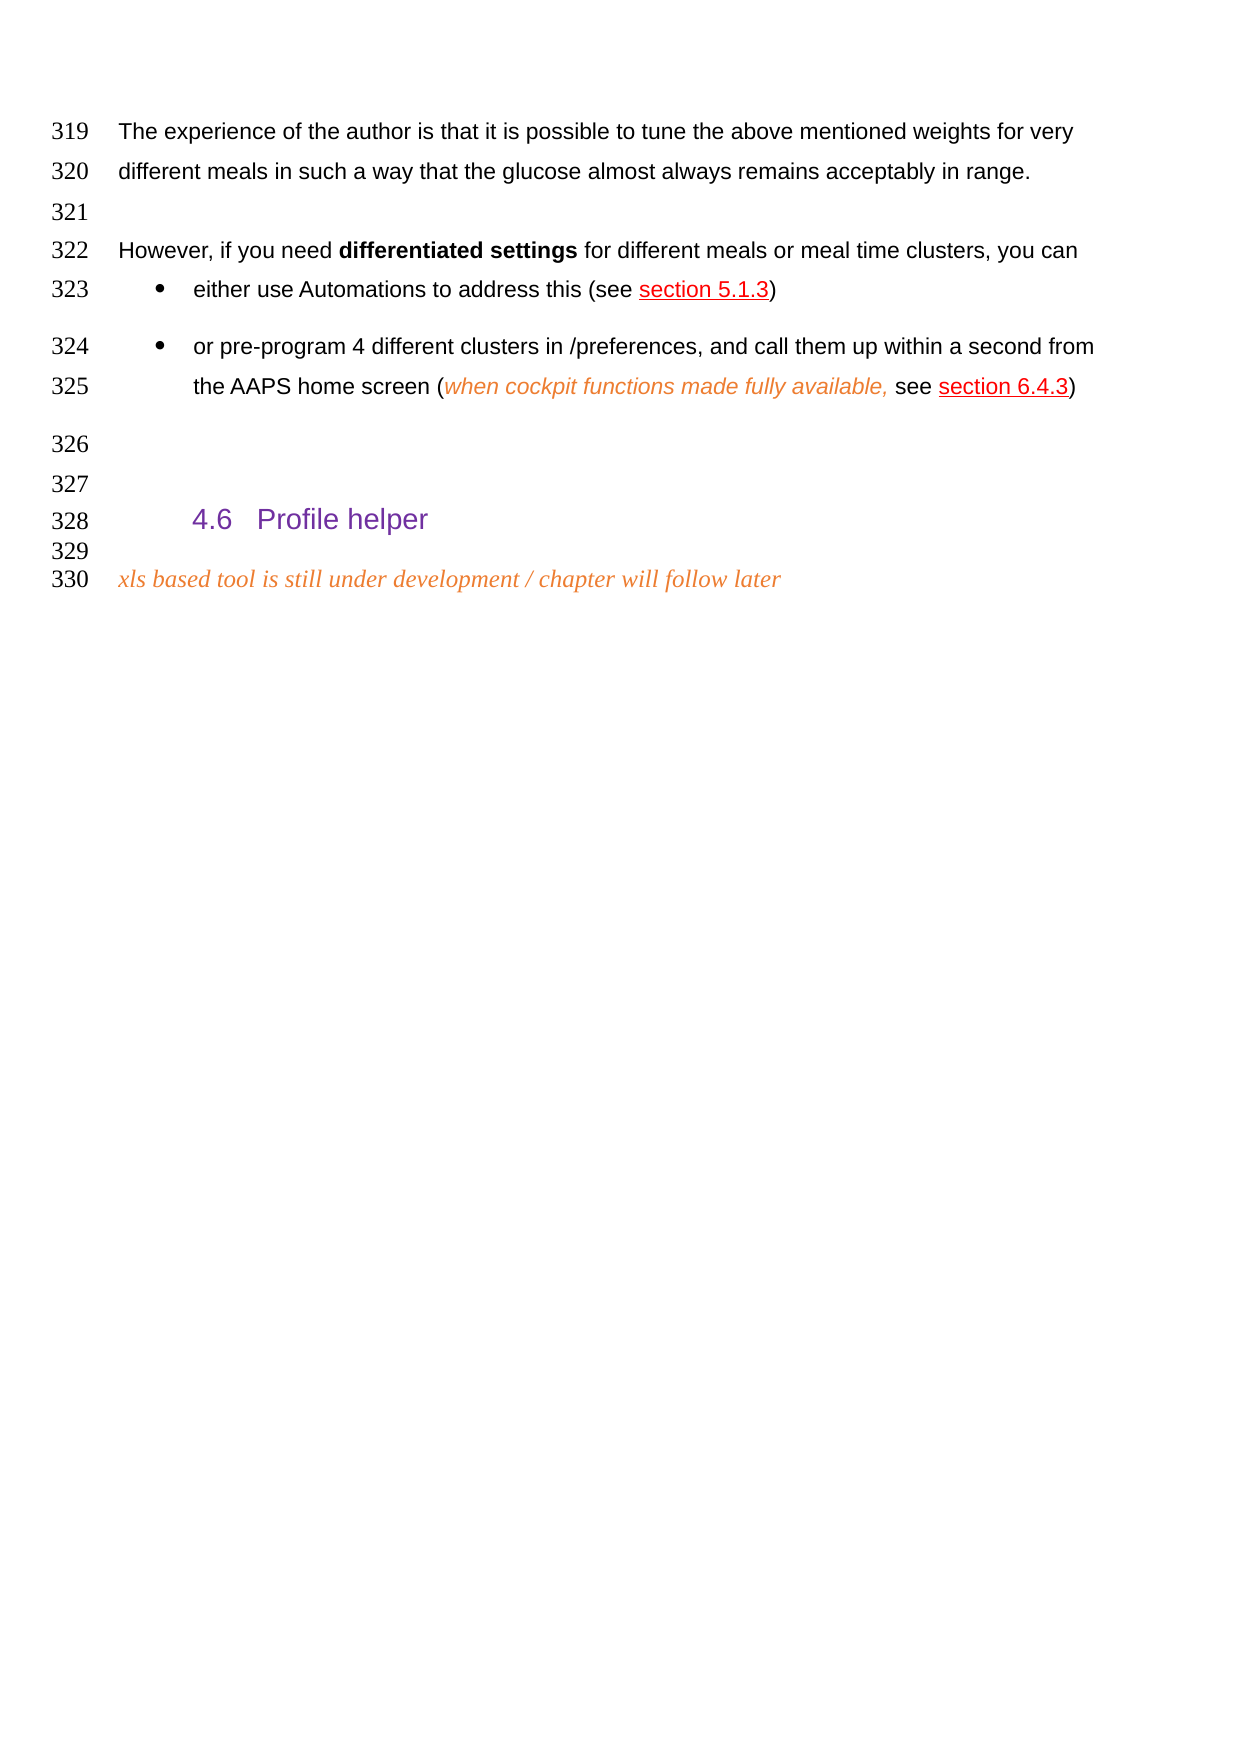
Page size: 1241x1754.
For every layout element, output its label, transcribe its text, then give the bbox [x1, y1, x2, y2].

list or pre-program 4 different clusters in /preferences, and call them up within a second from the AAPS home screen (when cockpit functions made fully available, see section 6.4.3) [156, 333, 1122, 399]
text 4.6 Profile helper [192, 502, 1122, 536]
text The experience of the author is that it is possible to tune the above mentioned weights for very different meals in such a way that the glucose almost always remains acceptably in range. [118, 118, 1122, 184]
list either use Automations to address this (see section 5.1.3) [156, 276, 1122, 303]
text xls based tool is still under development / chapter will follow later [118, 564, 1122, 593]
text However, if you need differentiated settings for different meals or meal time clusters, you can [118, 237, 1122, 263]
